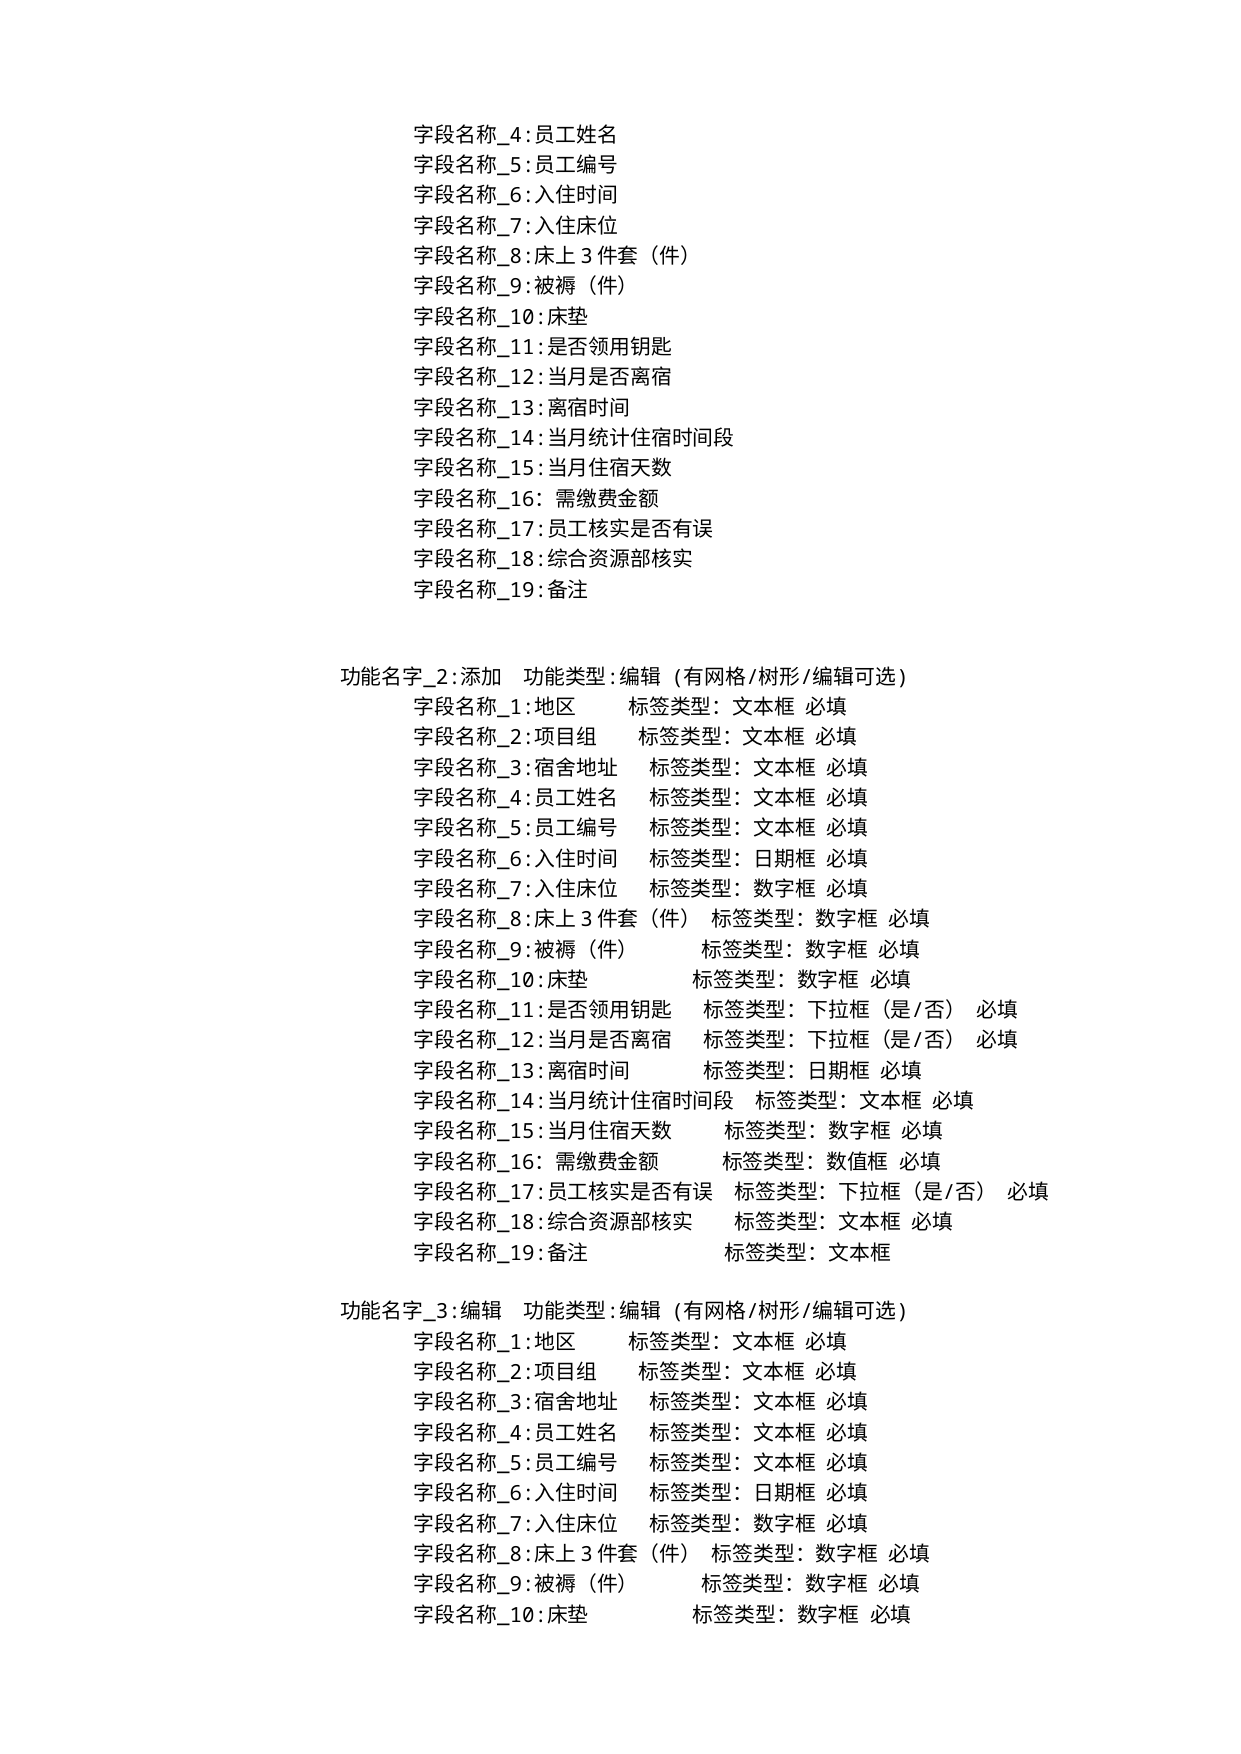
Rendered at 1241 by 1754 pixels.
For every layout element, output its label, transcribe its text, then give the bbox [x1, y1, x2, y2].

text 字段名称_4:员工姓名 标签类型：文本框 必填 [118, 781, 1122, 812]
text 功能名字_2:添加 功能类型:编辑 (有网格/树形/编辑可选) [118, 660, 1122, 690]
text 字段名称_17:员工核实是否有误 [118, 512, 1122, 542]
text 字段名称_18:综合资源部核实 标签类型：文本框 必填 [118, 1206, 1122, 1236]
text 字段名称_2:项目组 标签类型：文本框 必填 [118, 1355, 1122, 1386]
text 字段名称_17:员工核实是否有误 标签类型：下拉框（是/否） 必填 [118, 1175, 1122, 1206]
text 字段名称_7:入住床位 标签类型：数字框 必填 [118, 872, 1122, 902]
text 字段名称_12:当月是否离宿 [118, 361, 1122, 391]
text 字段名称_15:当月住宿天数 标签类型：数字框 必填 [118, 1115, 1122, 1145]
text 字段名称_16：需缴费金额 [118, 482, 1122, 512]
text 功能名字_3:编辑 功能类型:编辑 (有网格/树形/编辑可选) [118, 1295, 1122, 1325]
text 字段名称_5:员工编号 标签类型：文本框 必填 [118, 812, 1122, 842]
text 字段名称_6:入住时间 标签类型：日期框 必填 [118, 842, 1122, 872]
text 字段名称_11:是否领用钥匙 [118, 330, 1122, 361]
text 字段名称_10:床垫 [118, 300, 1122, 330]
text 字段名称_2:项目组 标签类型：文本框 必填 [118, 721, 1122, 751]
text 字段名称_10:床垫 标签类型：数字框 必填 [118, 1598, 1122, 1628]
text 字段名称_5:员工编号 标签类型：文本框 必填 [118, 1446, 1122, 1477]
text 字段名称_8:床上3件套（件） 标签类型：数字框 必填 [118, 902, 1122, 933]
text 字段名称_1:地区 标签类型：文本框 必填 [118, 690, 1122, 721]
text 字段名称_8:床上3件套（件） 标签类型：数字框 必填 [118, 1537, 1122, 1567]
text 字段名称_6:入住时间 [118, 179, 1122, 209]
text 字段名称_7:入住床位 [118, 209, 1122, 239]
text 字段名称_13:离宿时间 [118, 391, 1122, 421]
text 字段名称_14:当月统计住宿时间段 标签类型：文本框 必填 [118, 1084, 1122, 1115]
text 字段名称_14:当月统计住宿时间段 [118, 421, 1122, 452]
text 字段名称_3:宿舍地址 标签类型：文本框 必填 [118, 751, 1122, 781]
text 字段名称_19:备注 标签类型：文本框 [118, 1236, 1122, 1266]
text 字段名称_16：需缴费金额 标签类型：数值框 必填 [118, 1145, 1122, 1175]
text 字段名称_8:床上3件套（件） [118, 239, 1122, 270]
text 字段名称_15:当月住宿天数 [118, 452, 1122, 482]
text 字段名称_13:离宿时间 标签类型：日期框 必填 [118, 1054, 1122, 1084]
text 字段名称_11:是否领用钥匙 标签类型：下拉框（是/否） 必填 [118, 993, 1122, 1024]
text 字段名称_1:地区 标签类型：文本框 必填 [118, 1325, 1122, 1355]
text 字段名称_9:被褥（件） 标签类型：数字框 必填 [118, 933, 1122, 963]
text 字段名称_5:员工编号 [118, 148, 1122, 179]
text 字段名称_18:综合资源部核实 [118, 542, 1122, 573]
text 字段名称_10:床垫 标签类型：数字框 必填 [118, 963, 1122, 993]
text 字段名称_4:员工姓名 标签类型：文本框 必填 [118, 1416, 1122, 1446]
text 字段名称_7:入住床位 标签类型：数字框 必填 [118, 1507, 1122, 1537]
text 字段名称_4:员工姓名 [118, 118, 1122, 148]
text 字段名称_19:备注 [118, 573, 1122, 603]
text 字段名称_9:被褥（件） 标签类型：数字框 必填 [118, 1567, 1122, 1598]
text 字段名称_9:被褥（件） [118, 270, 1122, 300]
text 字段名称_3:宿舍地址 标签类型：文本框 必填 [118, 1386, 1122, 1416]
text 字段名称_12:当月是否离宿 标签类型：下拉框（是/否） 必填 [118, 1024, 1122, 1054]
text 字段名称_6:入住时间 标签类型：日期框 必填 [118, 1477, 1122, 1507]
